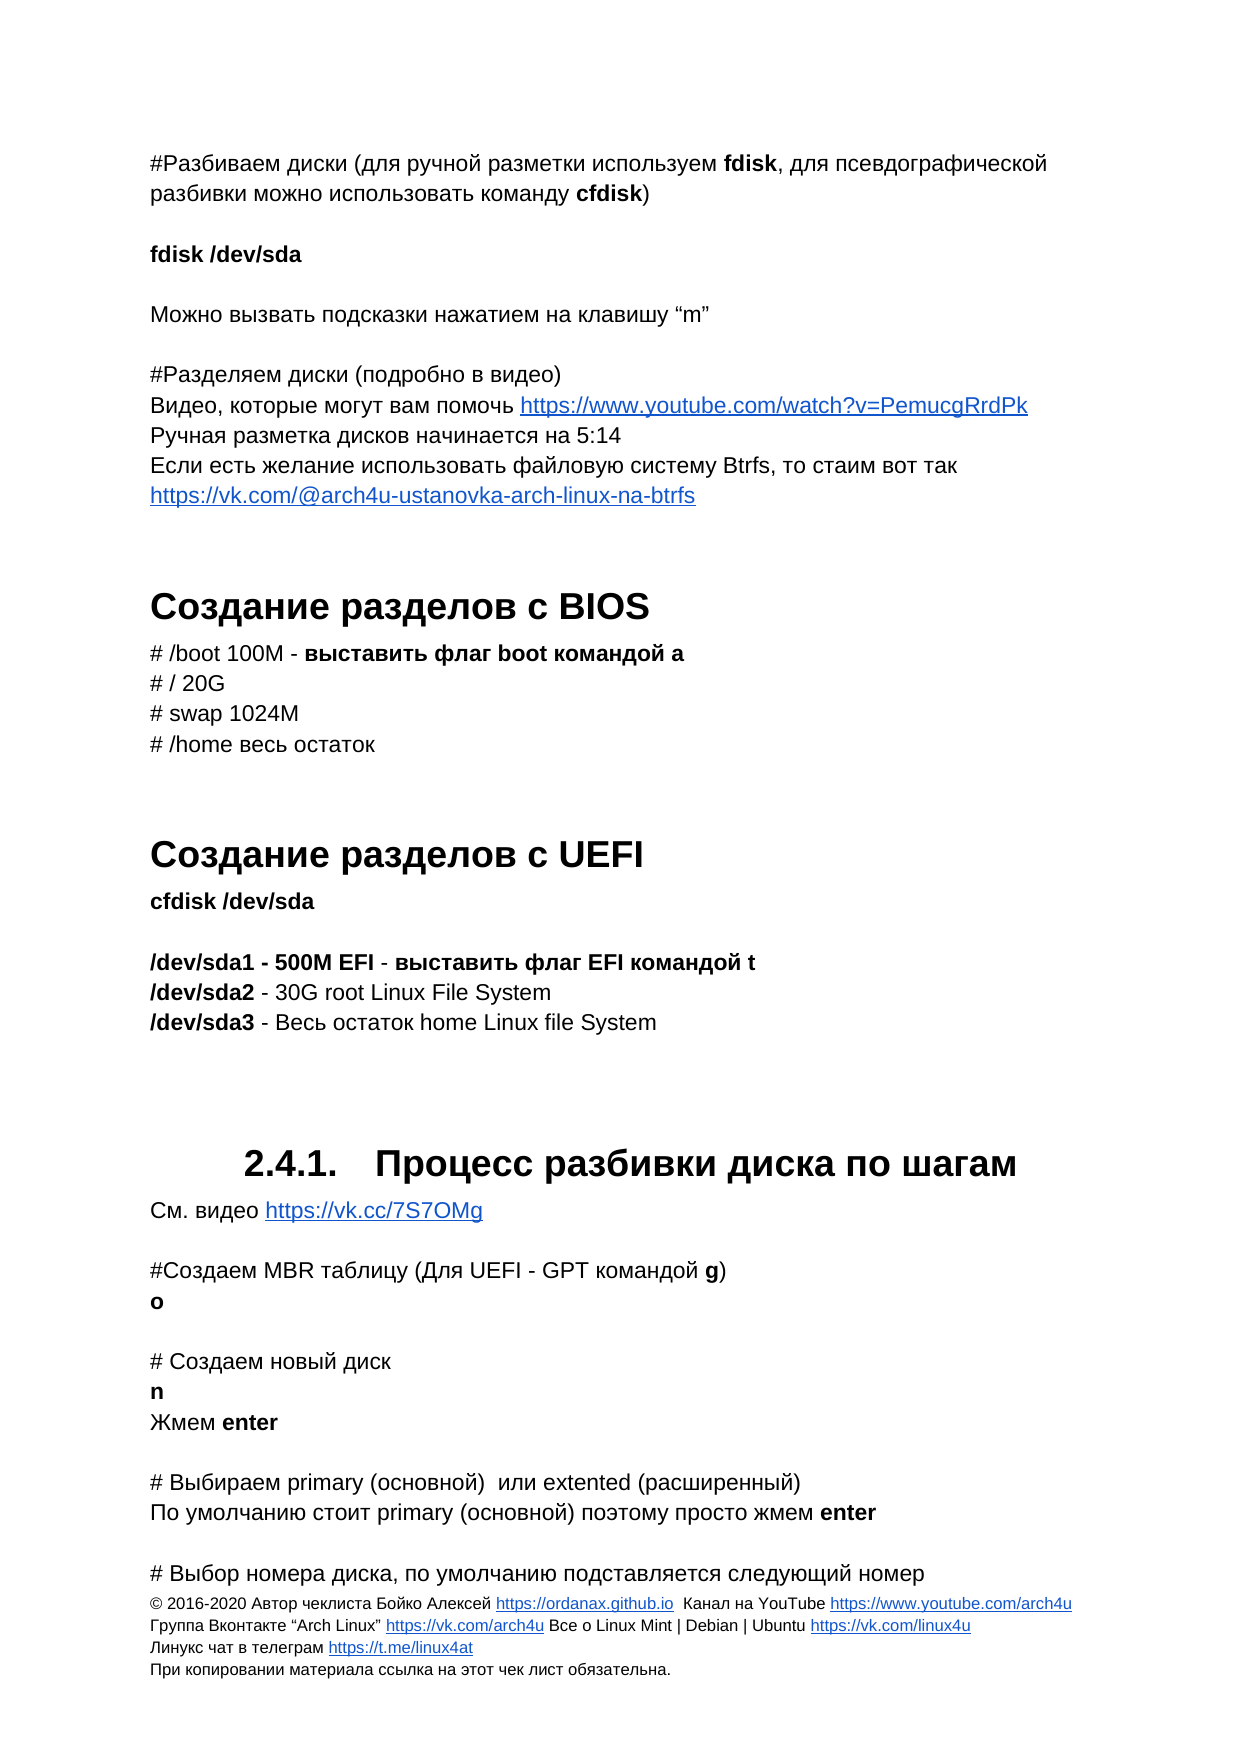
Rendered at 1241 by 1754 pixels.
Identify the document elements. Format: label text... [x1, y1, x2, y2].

text cfdisk /dev/sda [150, 888, 1090, 915]
text Видео, которые могут вам помочь https://www.youtube.com/watch?v=PemucgRrdPk Ручная разметка дисков начинается на 5:14 [150, 392, 1090, 448]
text Можно вызвать подсказки нажатием на клавишу “m” [150, 301, 1090, 327]
subtitle Процесс разбивки диска по шагам [337, 1141, 1090, 1184]
text o [150, 1288, 1090, 1314]
text #Разбиваем диски (для ручной разметки используем fdisk, для псевдографической разбивки можно использовать команду cfdisk) [150, 150, 1090, 207]
text # swap 1024M [150, 700, 1090, 727]
text /dev/sda2 - 30G root Linux File System [150, 979, 1090, 1005]
subtitle Создание разделов с UEFI [150, 833, 1090, 876]
text /dev/sda1 - 500M EFI - выставить флаг EFI командой t [150, 949, 1090, 975]
text См. видео https://vk.cc/7S7OMg [150, 1197, 1090, 1223]
text По умолчанию стоит primary (основной) поэтому просто жмем enter [150, 1499, 1090, 1526]
text # Создаем новый диск [150, 1348, 1090, 1374]
text #Создаем MBR таблицу (Для UEFI - GPT командой g) [150, 1257, 1090, 1284]
text /dev/sda3 - Весь остаток home Linux file System [150, 1009, 1090, 1036]
text # /boot 100M - выставить флаг boot командой a [150, 640, 1090, 666]
text # Выбираем primary (основной) или extented (расширенный) [150, 1469, 1090, 1495]
text n [150, 1378, 1090, 1405]
text Жмем enter [150, 1408, 1090, 1435]
text # / 20G [150, 670, 1090, 697]
text #Разделяем диски (подробно в видео) [150, 361, 1090, 388]
text Если есть желание использовать файловую систему Btrfs, то стаим вот так https://vk.com/@arch4u-ustanovka-arch-linux-na-btrfs [150, 452, 1090, 509]
text # /home весь остаток [150, 731, 1090, 757]
text # Выбор номера диска, по умолчанию подставляется следующий номер [150, 1559, 1090, 1586]
text fdisk /dev/sda [150, 241, 1090, 267]
subtitle Создание разделов с BIOS [150, 584, 1090, 627]
